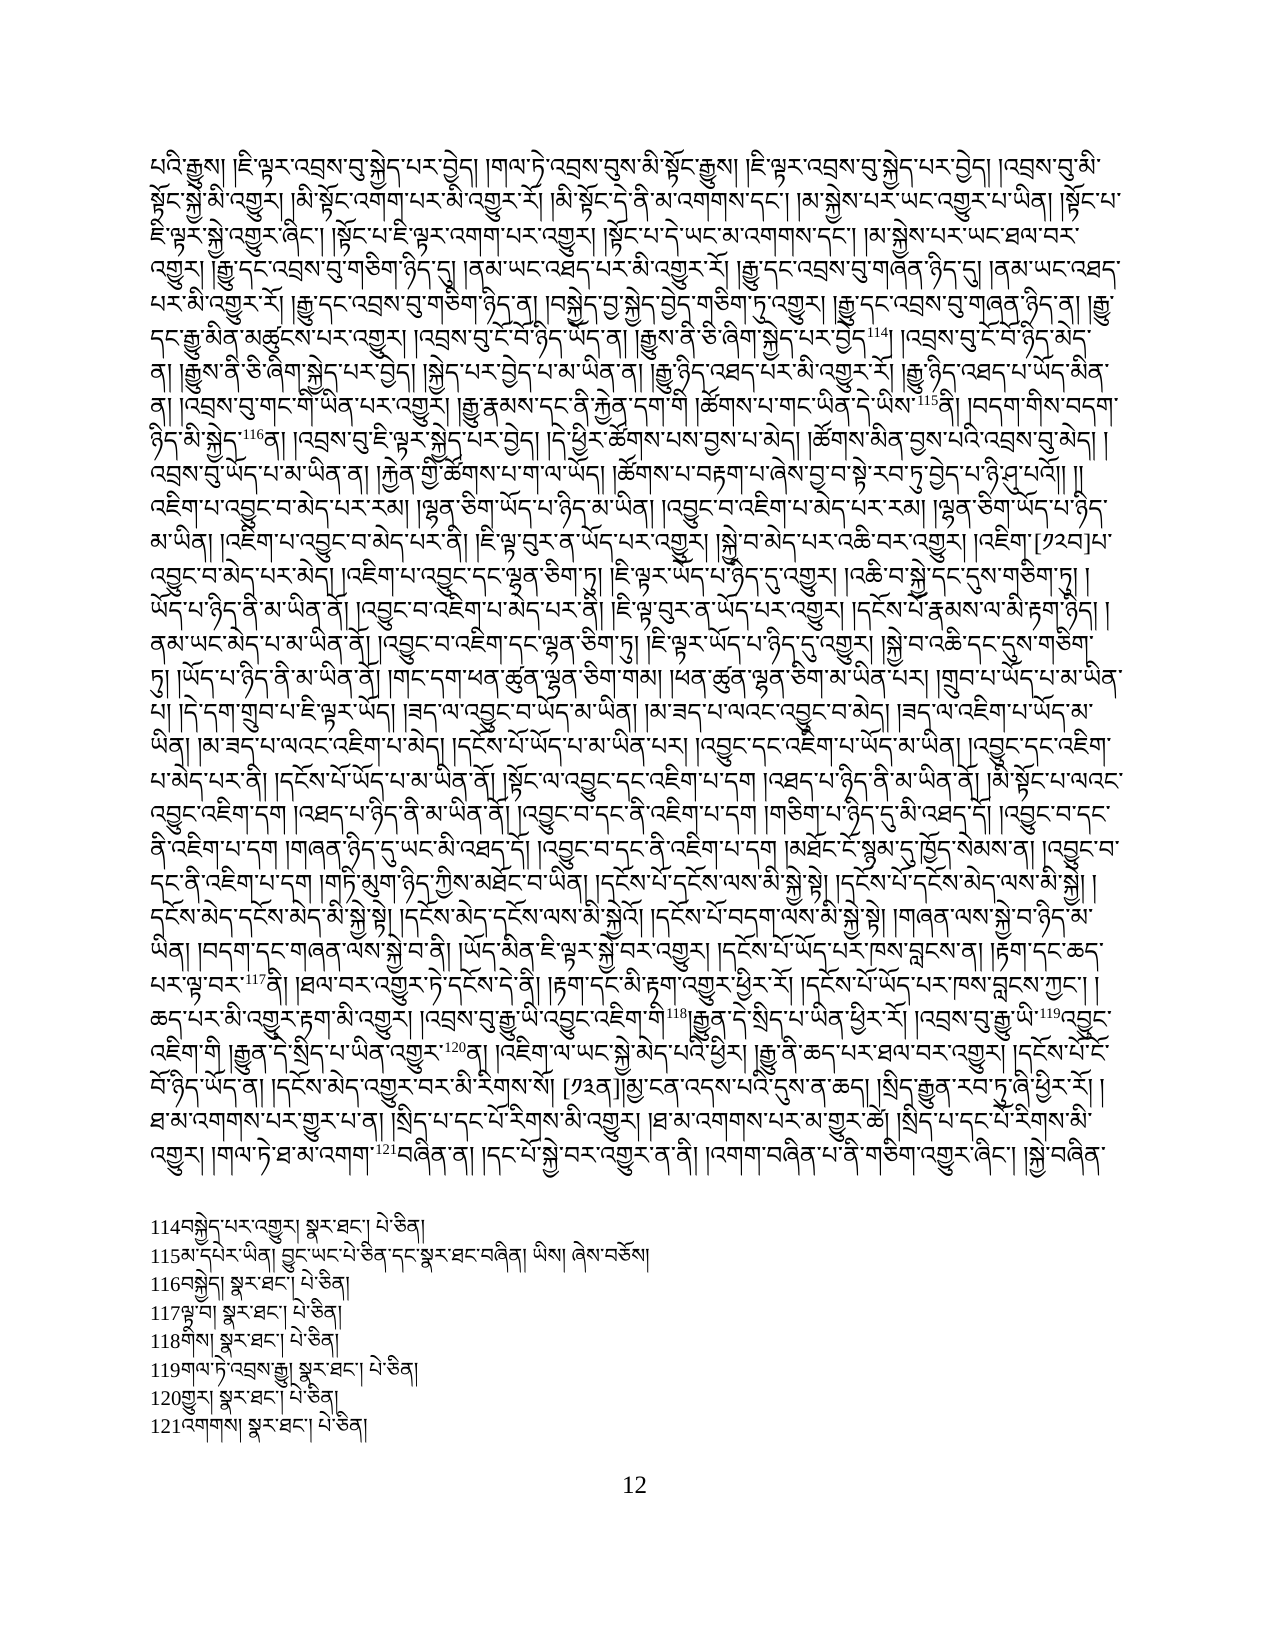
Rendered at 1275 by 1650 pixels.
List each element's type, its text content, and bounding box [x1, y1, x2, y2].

text བསྐྱེད་པར་འགྱུར། སྣར་ཐང་། པེ་ཅིན། [150, 1212, 1125, 1241]
text གལ་ཏེ་འབྲས་རྒྱུ། སྣར་ཐང་། པེ་ཅིན། [150, 1355, 1125, 1383]
text ལྟ་བ། སྣར་ཐང་། པེ་ཅིན། [150, 1298, 1125, 1326]
text བསྐྱེད། སྣར་ཐང་། པེ་ཅིན། [150, 1269, 1125, 1298]
text གིས། སྣར་ཐང་། པེ་ཅིན། [150, 1326, 1125, 1355]
text འགགས། སྣར་ཐང་། པེ་ཅིན། [150, 1412, 1125, 1440]
text མ་དཔེར་ཡིན། བྱུང་ཡང་པེ་ཅིན་དང་སྣར་ཐང་བཞིན། ཡིས། ཞེས་བཅོས། [150, 1241, 1125, 1269]
text གྱུར། སྣར་ཐང་། པེ་ཅིན། [150, 1383, 1125, 1412]
